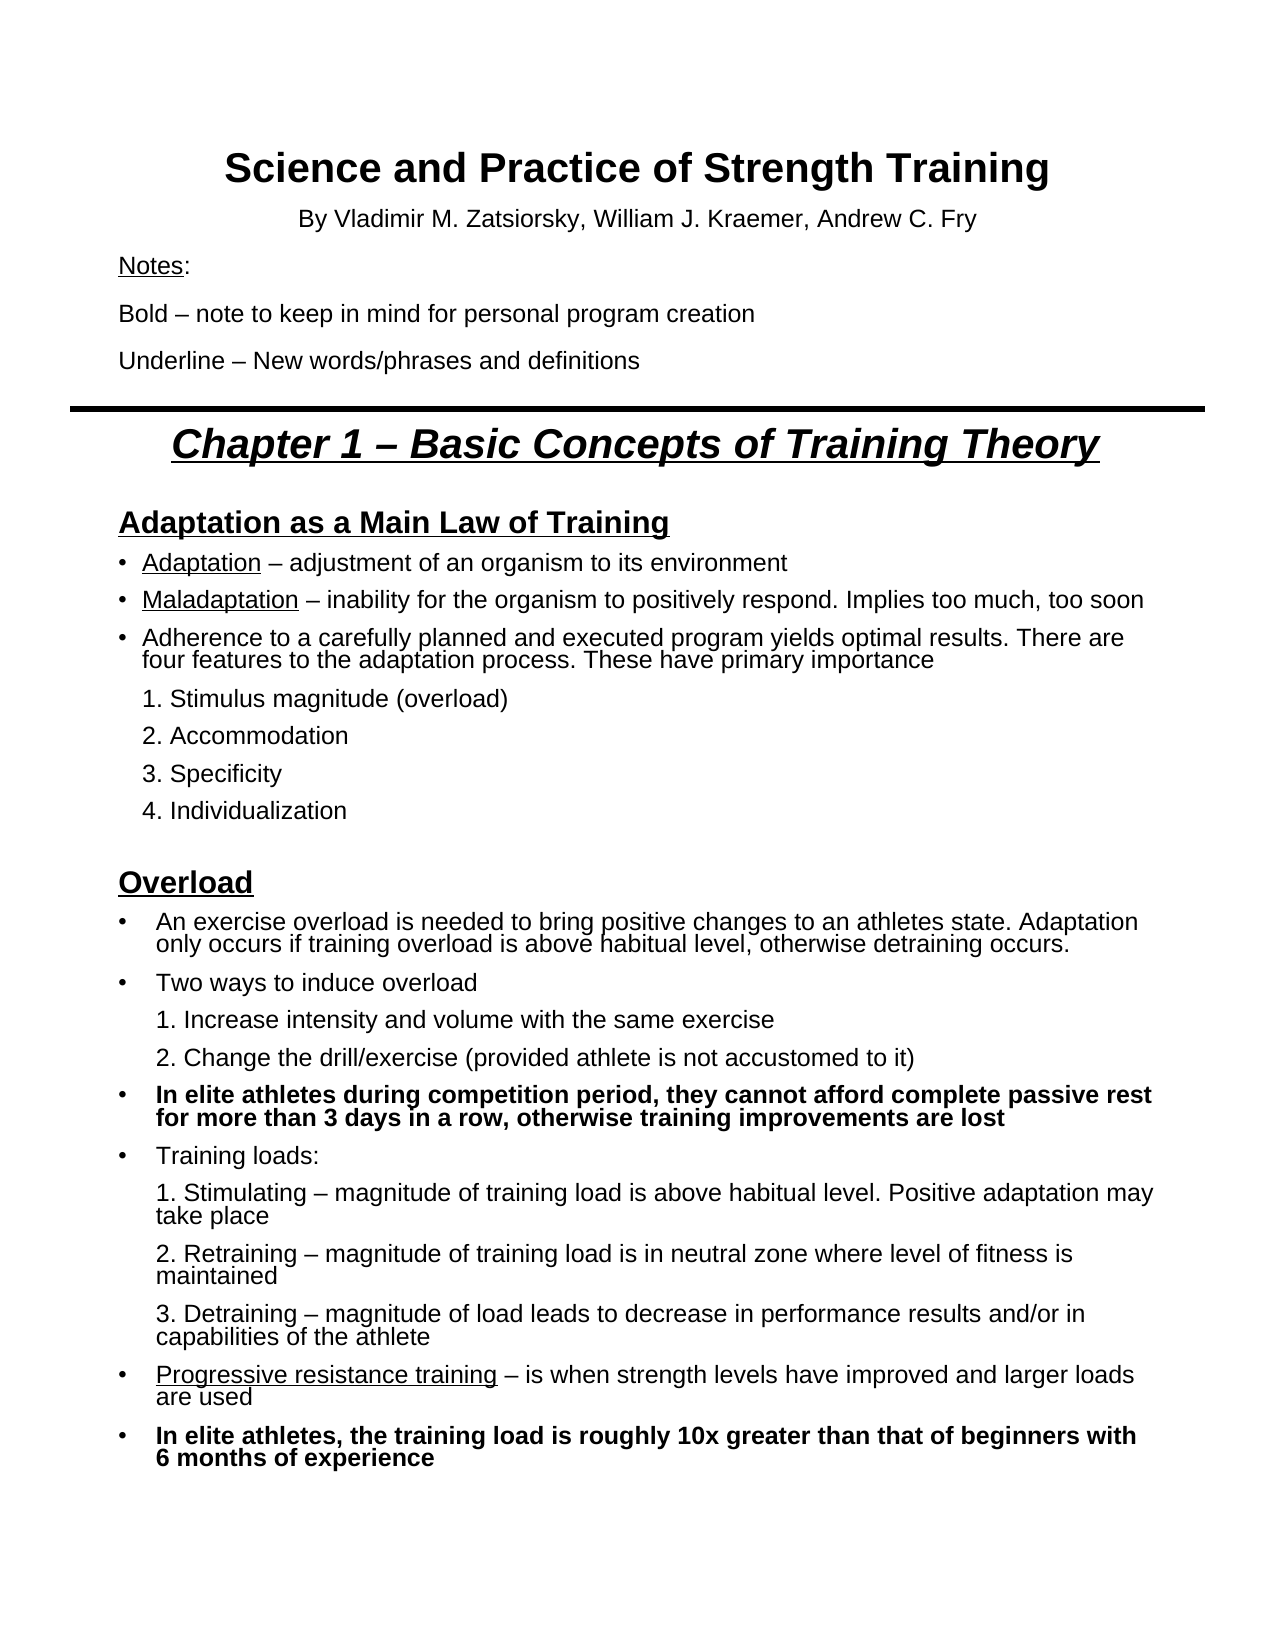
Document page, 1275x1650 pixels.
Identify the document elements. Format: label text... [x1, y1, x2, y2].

subtitle Science and Practice of Strength Training [118, 143, 1157, 191]
text Bold – note to keep in mind for personal program creation [118, 299, 1157, 327]
list Training loads: [118, 1146, 1157, 1169]
list 2. Change the drill/exercise (provided athlete is not accustomed to it) [909, 1048, 1157, 1071]
text By Vladimir M. Zatsiorsky, William J. Kraemer, Andrew C. Fry [118, 203, 1157, 232]
list 1. Stimulating – magnitude of training load is above habitual level. Positive adaptation may take place [118, 1183, 1157, 1229]
list Maladaptation – inability for the organism to positively respond. Implies too much, too soon [118, 590, 1157, 613]
list Two ways to induce overload [118, 973, 1157, 996]
list 1. Stimulus magnitude (overload) [400, 689, 505, 712]
list In elite athletes, the training load is roughly 10x greater than that of beginners with 6 months of experience [118, 1426, 1157, 1472]
list 1. Stimulus magnitude (overload) [118, 689, 402, 712]
list 4. Individualization [118, 801, 1157, 824]
list An exercise overload is needed to bring positive changes to an athletes state. Adaptation only occurs if training overload is above habitual level, otherwise detraining occurs. [118, 912, 1157, 958]
subtitle Adaptation as a Main Law of Training [118, 504, 1157, 540]
list 2. Change the drill/exercise (provided athlete is not accustomed to it) [118, 1048, 471, 1071]
list 2. Accommodation [118, 726, 1157, 749]
list 2. Retraining – magnitude of training load is in neutral zone where level of fitness is maintained [118, 1244, 1157, 1290]
list In elite athletes during competition period, they cannot afford complete passive rest for more than 3 days in a row, otherwise training improvements are lost [118, 1085, 1157, 1131]
list Adherence to a carefully planned and executed program yields optimal results. There are four features to the adaptation process. These have primary importance [118, 628, 1157, 674]
list 1. Stimulus magnitude (overload) [503, 689, 1157, 712]
list 3. Specificity [118, 764, 1157, 787]
list 1. Increase intensity and volume with the same exercise [118, 1010, 1157, 1033]
subtitle Overload [118, 864, 1157, 899]
list Progressive resistance training – is when strength levels have improved and larger loads are used [118, 1365, 1157, 1411]
list 2. Change the drill/exercise (provided athlete is not accustomed to it) [469, 1048, 911, 1071]
subtitle Chapter 1 – Basic Concepts of Training Theory [118, 419, 1157, 467]
text Notes: [118, 251, 1157, 280]
list 3. Detraining – magnitude of load leads to decrease in performance results and/or in capabilities of the athlete [118, 1304, 1157, 1351]
list Adaptation – adjustment of an organism to its environment [118, 553, 1157, 576]
text Underline – New words/phrases and definitions [118, 346, 1157, 375]
